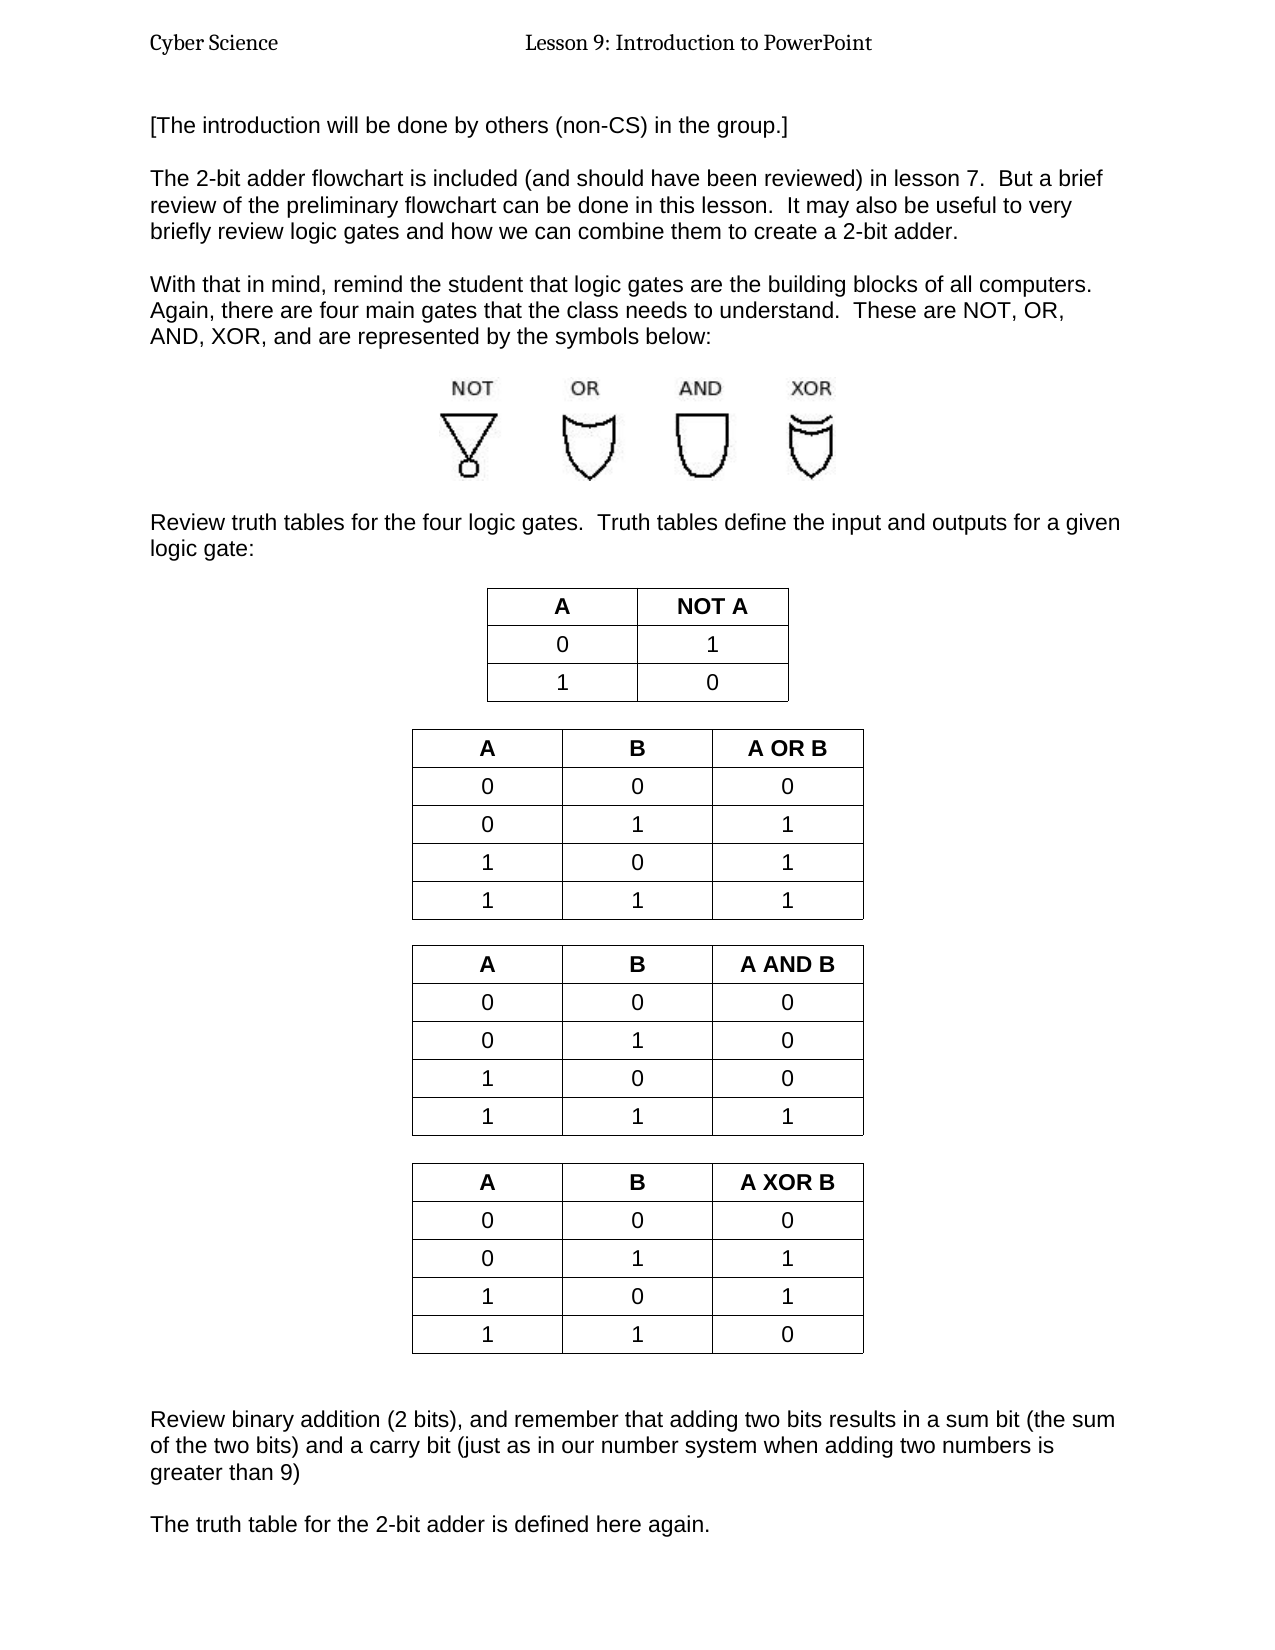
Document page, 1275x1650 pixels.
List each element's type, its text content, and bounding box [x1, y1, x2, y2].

table_cell 1 [413, 844, 562, 881]
table_cell 1 [638, 626, 788, 663]
table_cell 0 [713, 1316, 863, 1353]
table_cell 0 [638, 664, 788, 701]
table_header NOT A [638, 589, 788, 625]
text With that in mind, remind the student that logic gates are the building blocks of all computers. Again, there are four main gates that the class needs to understand. These are NOT, OR, AND, XOR, and are represented by the symbols below: [150, 271, 1125, 350]
table_cell 1 [413, 1278, 562, 1315]
table_cell 1 [413, 1060, 562, 1097]
table_cell 0 [563, 1278, 712, 1315]
table_cell 0 [563, 1202, 712, 1239]
table_cell 1 [413, 1316, 562, 1353]
table_cell 1 [713, 806, 863, 843]
table_cell 1 [563, 1098, 712, 1135]
table_cell 1 [713, 882, 863, 919]
table_cell 0 [563, 768, 712, 805]
table_header A XOR B [713, 1164, 863, 1201]
table_header A [413, 1164, 562, 1201]
table_cell 1 [563, 1240, 712, 1277]
table_header A OR B [713, 730, 863, 767]
table_cell 1 [563, 1316, 712, 1353]
table_cell 0 [563, 844, 712, 881]
table_header B [563, 1164, 712, 1201]
text Review binary addition (2 bits), and remember that adding two bits results in a sum bit (the sum of the two bits) and a carry bit (just as in our number system when adding two numbers is greater than 9) [150, 1406, 1125, 1485]
table_header B [563, 730, 712, 767]
table_header A [413, 730, 562, 767]
table_cell 0 [413, 768, 562, 805]
table_cell 1 [713, 1278, 863, 1315]
table_header A AND B [713, 946, 863, 983]
table_cell 1 [563, 806, 712, 843]
table_cell 0 [413, 984, 562, 1021]
table_cell 1 [563, 1022, 712, 1059]
table_cell 0 [488, 626, 637, 663]
table_cell 0 [713, 984, 863, 1021]
table_header A [488, 589, 637, 625]
table_cell 1 [713, 844, 863, 881]
table_header B [563, 946, 712, 983]
table_cell 0 [713, 1060, 863, 1097]
table_cell 1 [413, 882, 562, 919]
text Review truth tables for the four logic gates. Truth tables define the input and outputs for a given logic gate: [150, 508, 1125, 561]
table_cell 1 [413, 1098, 562, 1135]
table_cell 0 [413, 1202, 562, 1239]
table_cell 0 [413, 1022, 562, 1059]
text The 2-bit adder flowchart is included (and should have been reviewed) in lesson 7. But a brief review of the preliminary flowchart can be done in this lesson. It may also be useful to very briefly review logic gates and how we can combine them to create a 2-bit adder. [150, 165, 1125, 244]
table_cell 0 [563, 1060, 712, 1097]
table_cell 1 [713, 1098, 863, 1135]
table_header A [413, 946, 562, 983]
text The truth table for the 2-bit adder is defined here again. [150, 1511, 1125, 1538]
table_cell 0 [563, 984, 712, 1021]
picture [439, 377, 836, 481]
table_cell 0 [413, 1240, 562, 1277]
table_cell 0 [413, 806, 562, 843]
table_cell 1 [488, 664, 637, 701]
table_cell 0 [713, 1022, 863, 1059]
table_cell 1 [563, 882, 712, 919]
table_cell 0 [713, 768, 863, 805]
table_cell 0 [713, 1202, 863, 1239]
table_cell 1 [713, 1240, 863, 1277]
text [The introduction will be done by others (non-CS) in the group.] [150, 112, 1125, 139]
